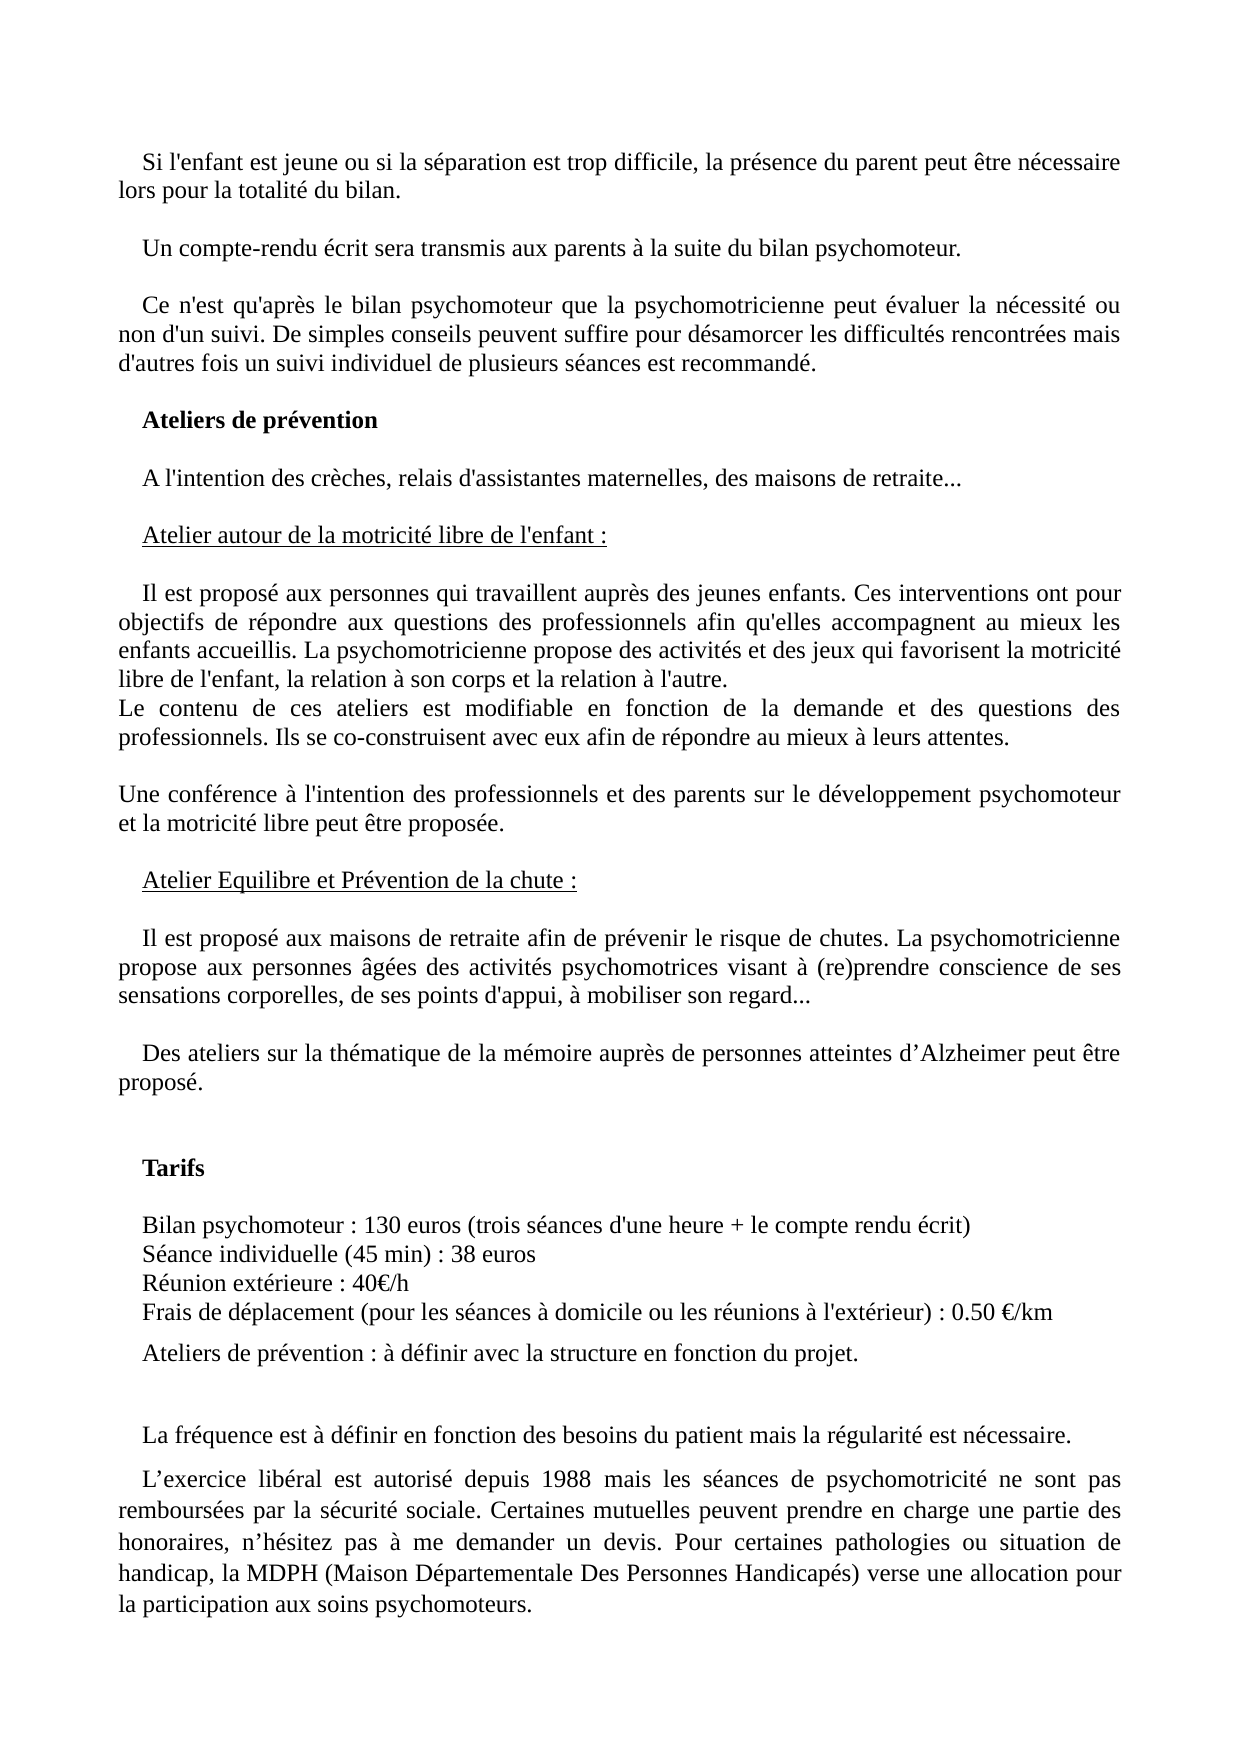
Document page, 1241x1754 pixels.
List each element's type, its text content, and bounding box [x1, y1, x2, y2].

text A l'intention des crèches, relais d'assistantes maternelles, des maisons de retraite... [118, 463, 1122, 492]
text Réunion extérieure : 40€/h [118, 1268, 1122, 1297]
text Tarifs [118, 1153, 1122, 1182]
text Il est proposé aux personnes qui travaillent auprès des jeunes enfants. Ces interventions ont pour objectifs de répondre aux questions des professionnels afin qu'elles accompagnent au mieux les enfants accueillis. La psychomotricienne propose des activités et des jeux qui favorisent la motricité libre de l'enfant, la relation à son corps et la relation à l'autre. [118, 578, 1122, 693]
text Atelier Equilibre et Prévention de la chute : [118, 866, 1122, 894]
text Si l'enfant est jeune ou si la séparation est trop difficile, la présence du parent peut être nécessaire lors pour la totalité du bilan. [118, 147, 1122, 204]
text Bilan psychomoteur : 130 euros (trois séances d'une heure + le compte rendu écrit) [118, 1211, 1122, 1239]
text Frais de déplacement (pour les séances à domicile ou les réunions à l'extérieur) : 0.50 €/km [118, 1297, 1122, 1326]
text Atelier autour de la motricité libre de l'enfant : [118, 521, 1122, 549]
text Le contenu de ces ateliers est modifiable en fonction de la demande et des questions des professionnels. Ils se co-construisent avec eux afin de répondre au mieux à leurs attentes. [118, 693, 1122, 751]
text Séance individuelle (45 min) : 38 euros [118, 1239, 1122, 1268]
text Ateliers de prévention [118, 406, 1122, 434]
text L’exercice libéral est autorisé depuis 1988 mais les séances de psychomotricité ne sont pas remboursées par la sécurité sociale. Certaines mutuelles peuvent prendre en charge une partie des honoraires, n’hésitez pas à me demander un devis. Pour certaines pathologies ou situation de handicap, la MDPH (Maison Départementale Des Personnes Handicapés) verse une allocation pour la participation aux soins psychomoteurs. [118, 1462, 1122, 1618]
text Des ateliers sur la thématique de la mémoire auprès de personnes atteintes d’Alzheimer peut être proposé. [118, 1038, 1122, 1096]
text Un compte-rendu écrit sera transmis aux parents à la suite du bilan psychomoteur. [118, 233, 1122, 262]
text Il est proposé aux maisons de retraite afin de prévenir le risque de chutes. La psychomotricienne propose aux personnes âgées des activités psychomotrices visant à (re)prendre conscience de ses sensations corporelles, de ses points d'appui, à mobiliser son regard... [118, 923, 1122, 1009]
text Ateliers de prévention : à définir avec la structure en fonction du projet. [118, 1338, 1122, 1367]
text La fréquence est à définir en fonction des besoins du patient mais la régularité est nécessaire. [118, 1421, 1122, 1449]
text Ce n'est qu'après le bilan psychomoteur que la psychomotricienne peut évaluer la nécessité ou non d'un suivi. De simples conseils peuvent suffire pour désamorcer les difficultés rencontrées mais d'autres fois un suivi individuel de plusieurs séances est recommandé. [118, 291, 1122, 377]
text Une conférence à l'intention des professionnels et des parents sur le développement psychomoteur et la motricité libre peut être proposée. [118, 779, 1122, 837]
